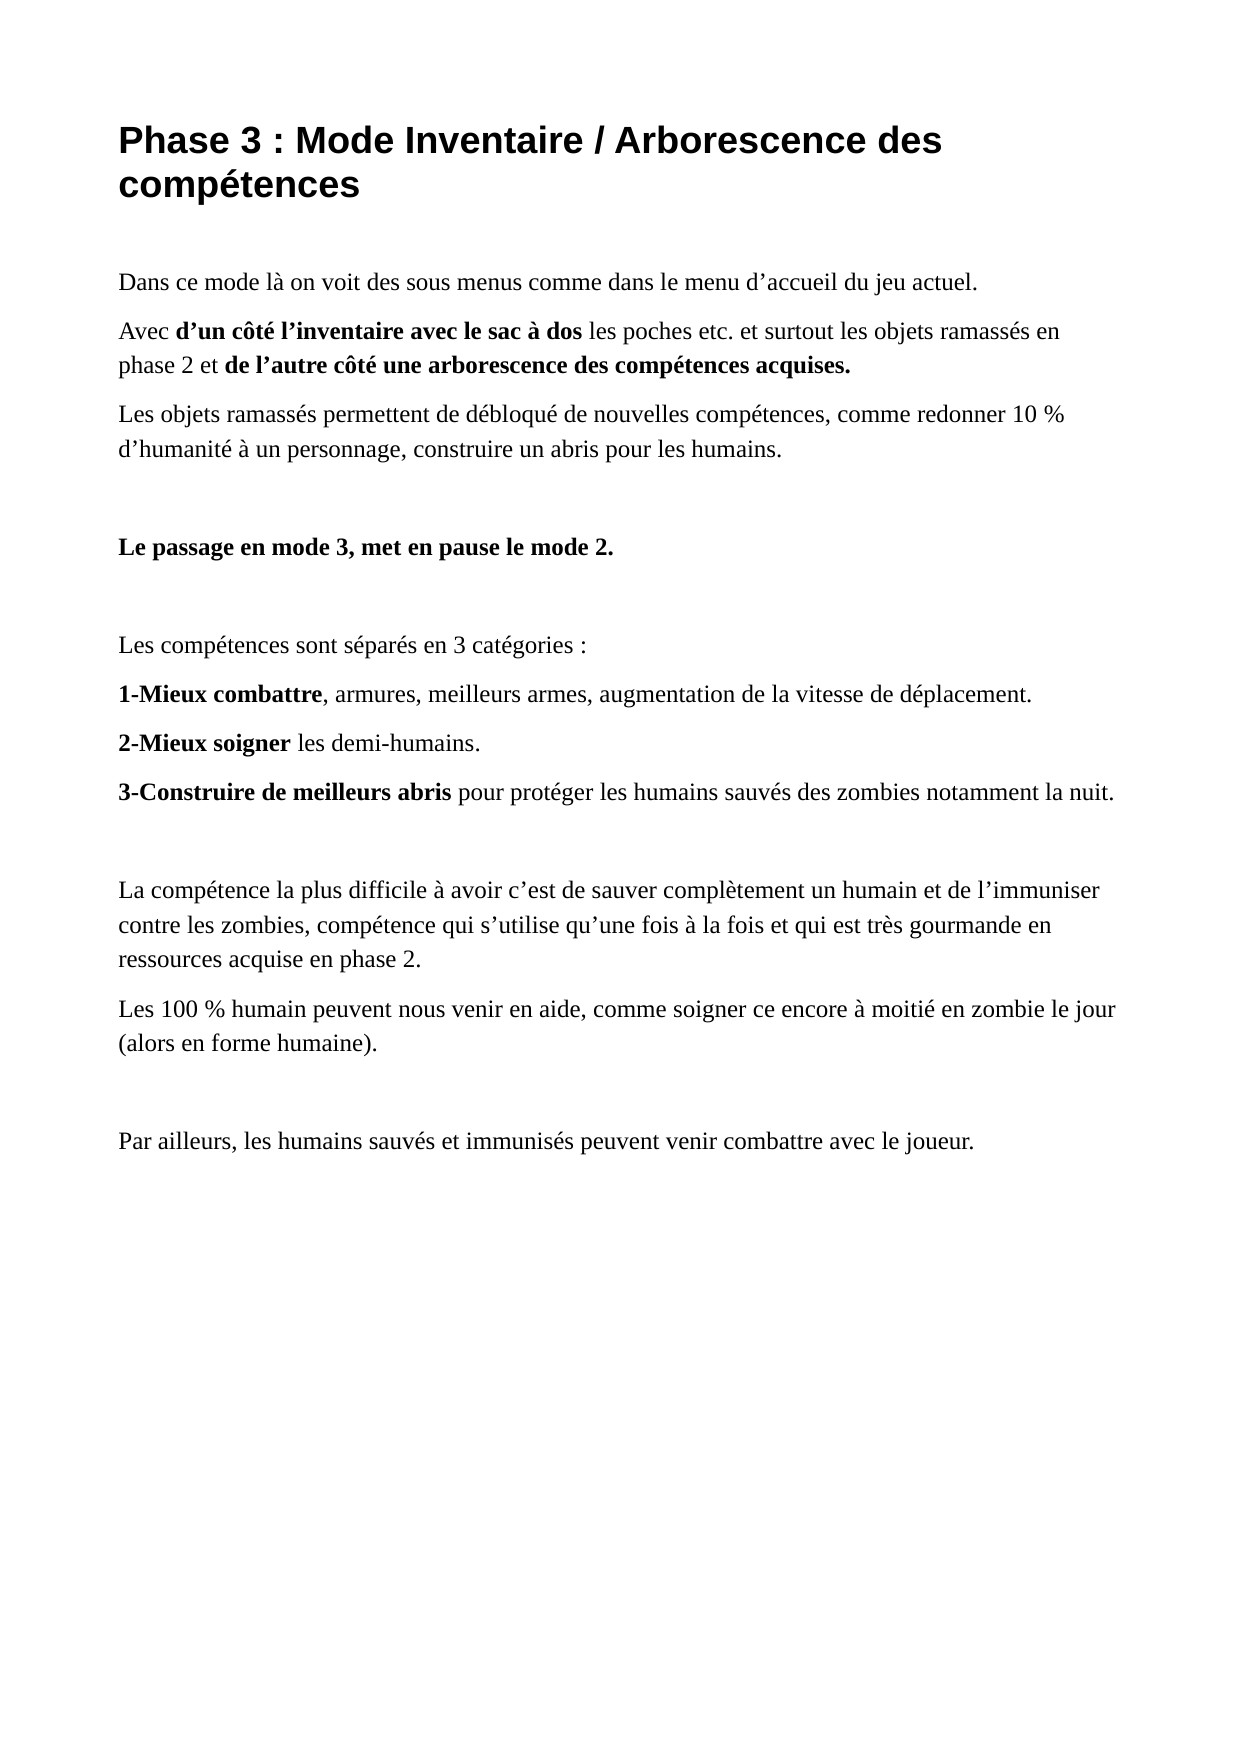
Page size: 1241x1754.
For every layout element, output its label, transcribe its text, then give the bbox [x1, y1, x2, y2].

text 1-Mieux combattre, armures, meilleurs armes, augmentation de la vitesse de déplacement. [118, 679, 1122, 708]
text Dans ce mode là on voit des sous menus comme dans le menu d’accueil du jeu actuel. [118, 267, 1122, 296]
text 3-Construire de meilleurs abris pour protéger les humains sauvés des zombies notamment la nuit. [118, 777, 1122, 806]
text Les compétences sont séparés en 3 catégories : [118, 630, 1122, 659]
text Le passage en mode 3, met en pause le mode 2. [118, 532, 1122, 561]
text Par ailleurs, les humains sauvés et immunisés peuvent venir combattre avec le joueur. [118, 1126, 1122, 1155]
text Les 100 % humain peuvent nous venir en aide, comme soigner ce encore à moitié en zombie le jour (alors en forme humaine). [118, 994, 1122, 1057]
text Les objets ramassés permettent de débloqué de nouvelles compétences, comme redonner 10 % d’humanité à un personnage, construire un abris pour les humains. [118, 399, 1122, 463]
text Avec d’un côté l’inventaire avec le sac à dos les poches etc. et surtout les objets ramassés en phase 2 et de l’autre côté une arborescence des compétences acquises. [118, 316, 1122, 379]
text La compétence la plus difficile à avoir c’est de sauver complètement un humain et de l’immuniser contre les zombies, compétence qui s’utilise qu’une fois à la fois et qui est très gourmande en ressources acquise en phase 2. [118, 876, 1122, 973]
subtitle Phase 3 : Mode Inventaire / Arborescence des compétences [118, 118, 1122, 205]
text 2-Mieux soigner les demi-humains. [118, 728, 1122, 757]
